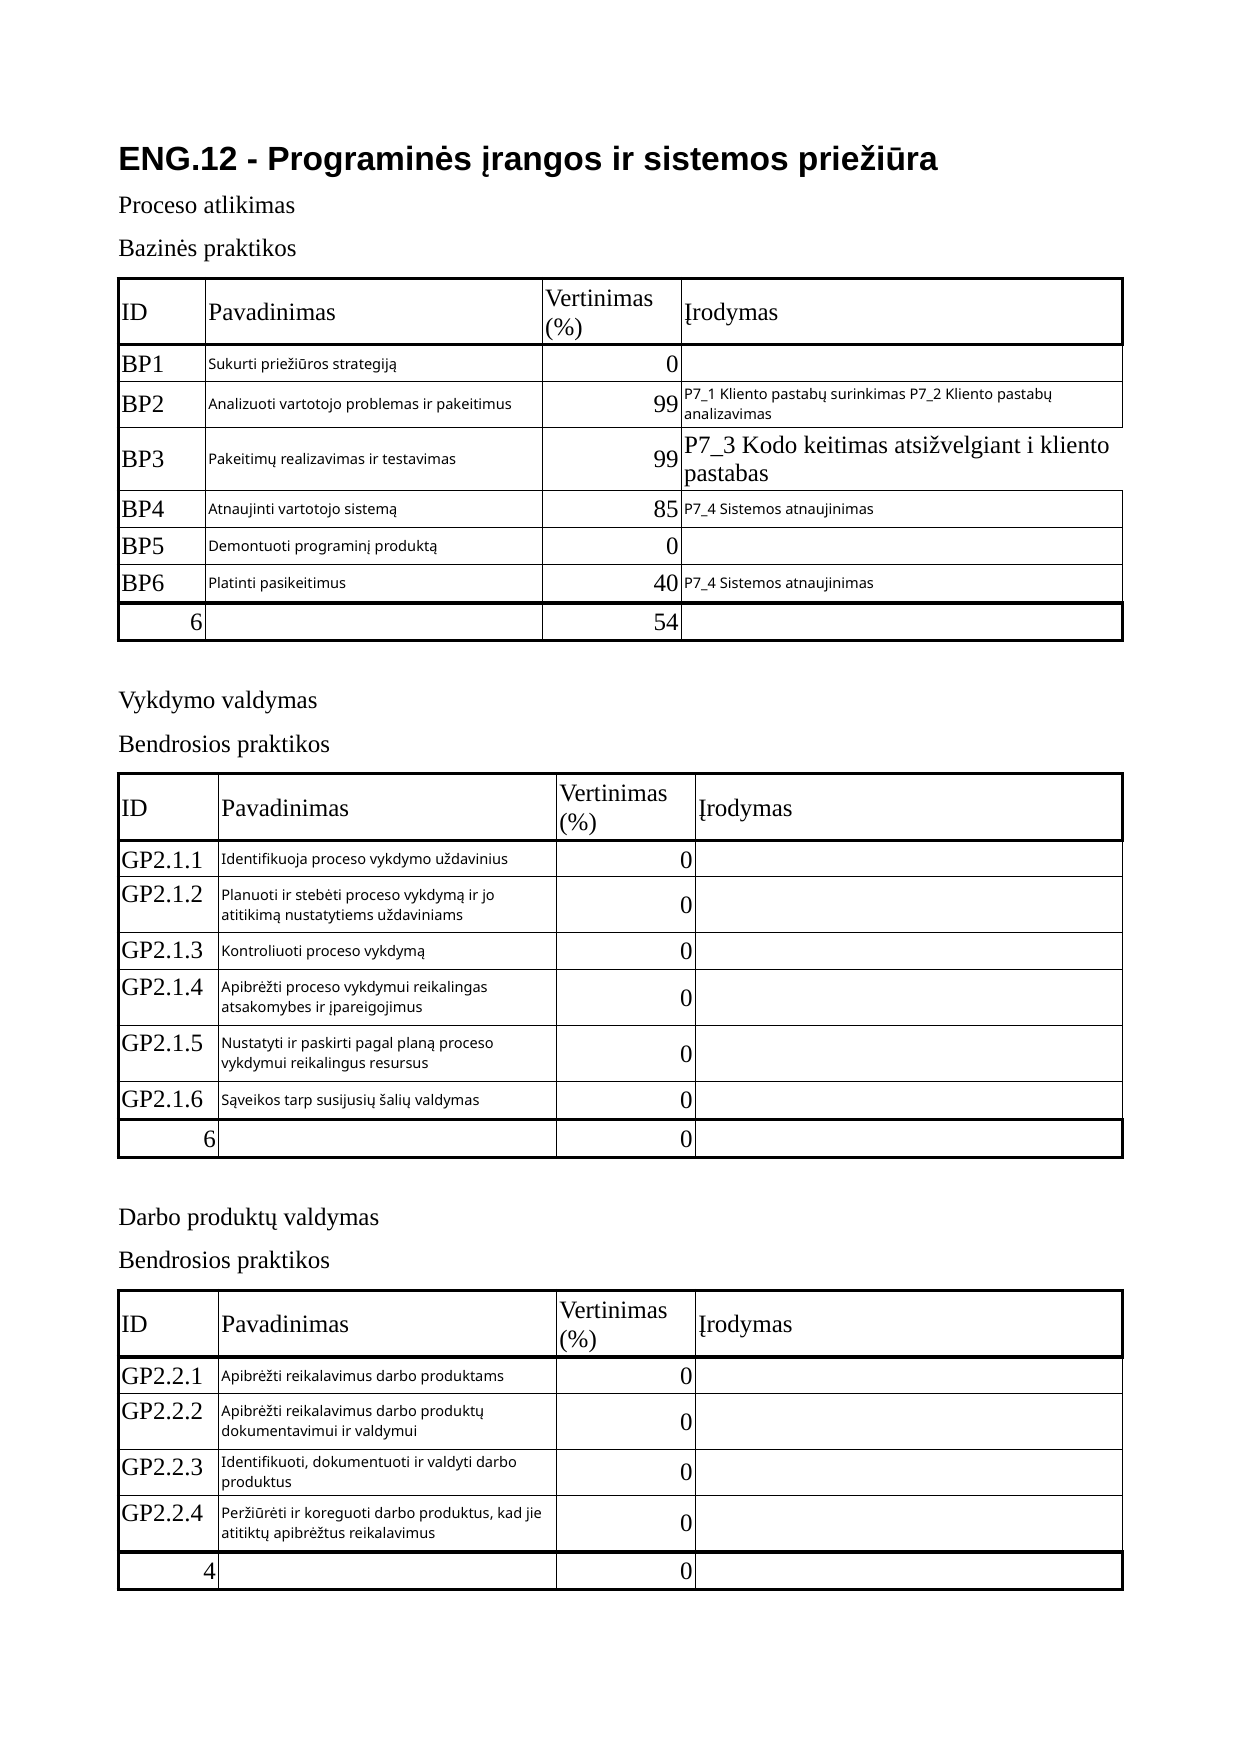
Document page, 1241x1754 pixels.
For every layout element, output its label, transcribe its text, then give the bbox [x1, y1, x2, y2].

table_cell [696, 1121, 1121, 1156]
table_cell 0 [557, 877, 695, 932]
text Vykdymo valdymas [118, 686, 1122, 714]
table_cell Sąveikos tarp susijusių šalių valdymas [219, 1082, 556, 1118]
table_cell 4 [120, 1554, 218, 1588]
table_header ID [120, 775, 218, 839]
table_cell Apibrėžti reikalavimus darbo produktų dokumentavimui ir valdymui [219, 1394, 556, 1449]
text Bazinės praktikos [118, 233, 1122, 262]
table_cell BP5 [120, 528, 205, 564]
table_cell GP2.1.2 [120, 877, 218, 932]
table_cell P7_1 Kliento pastabų surinkimas P7_2 Kliento pastabų analizavimas [682, 382, 1122, 427]
table_cell [682, 528, 1122, 564]
table_header ID [120, 1292, 218, 1355]
table_cell GP2.1.4 [120, 970, 218, 1025]
text Bendrosios praktikos [118, 729, 1122, 758]
table_cell 0 [557, 842, 695, 876]
table_cell 40 [543, 565, 681, 601]
table_cell [696, 842, 1122, 876]
table_cell GP2.1.5 [120, 1026, 218, 1081]
table_cell 0 [543, 346, 681, 381]
table_cell P7_4 Sistemos atnaujinimas [682, 565, 1122, 601]
table_header Vertinimas (%) [543, 280, 681, 343]
table_cell [682, 605, 1121, 639]
table_cell Platinti pasikeitimus [206, 565, 542, 601]
table_cell Nustatyti ir paskirti pagal planą proceso vykdymui reikalingus resursus [219, 1026, 556, 1081]
table_cell Demontuoti programinį produktą [206, 528, 542, 564]
table_cell [219, 1554, 556, 1588]
table_cell 0 [557, 1359, 695, 1393]
table_cell [219, 1121, 556, 1156]
table_cell [696, 1026, 1122, 1081]
table_cell BP3 [120, 428, 205, 490]
table_header Pavadinimas [206, 280, 542, 343]
table_cell BP4 [120, 491, 205, 527]
table_cell 0 [557, 933, 695, 969]
table_cell [696, 1394, 1122, 1449]
table_header Įrodymas [696, 775, 1121, 839]
table_cell GP2.1.3 [120, 933, 218, 969]
table_cell Planuoti ir stebėti proceso vykdymą ir jo atitikimą nustatytiems uždaviniams [219, 877, 556, 932]
table_cell 0 [543, 528, 681, 564]
table_cell GP2.2.2 [120, 1394, 218, 1449]
table_cell Identifikuoja proceso vykdymo uždavinius [219, 842, 556, 876]
table_cell 85 [543, 491, 681, 527]
table_cell [206, 605, 542, 639]
table_cell P7_4 Sistemos atnaujinimas [682, 491, 1122, 527]
table_header Įrodymas [682, 280, 1121, 343]
text Bendrosios praktikos [118, 1246, 1122, 1274]
table_cell 54 [543, 605, 681, 639]
table_cell Peržiūrėti ir koreguoti darbo produktus, kad jie atitiktų apibrėžtus reikalavimus [219, 1496, 556, 1550]
table_header Vertinimas (%) [557, 1292, 695, 1355]
table_cell Apibrėžti proceso vykdymui reikalingas atsakomybes ir įpareigojimus [219, 970, 556, 1025]
table_cell 0 [557, 970, 695, 1025]
table_cell Sukurti priežiūros strategiją [206, 346, 542, 381]
table_cell GP2.1.6 [120, 1082, 218, 1118]
table_header Įrodymas [696, 1292, 1121, 1355]
table_cell [696, 970, 1122, 1025]
table_cell 0 [557, 1082, 695, 1118]
table_cell [696, 1496, 1122, 1550]
subtitle ENG.12 - Programinės įrangos ir sistemos priežiūra [118, 139, 1122, 178]
table_cell Atnaujinti vartotojo sistemą [206, 491, 542, 527]
table_cell 0 [557, 1026, 695, 1081]
table_cell [682, 346, 1122, 381]
table_header Pavadinimas [219, 775, 556, 839]
table_cell Apibrėžti reikalavimus darbo produktams [219, 1359, 556, 1393]
table_cell [696, 877, 1122, 932]
table_cell GP2.2.3 [120, 1450, 218, 1494]
table_cell [696, 1554, 1121, 1588]
table_cell 0 [557, 1554, 695, 1588]
table_cell Kontroliuoti proceso vykdymą [219, 933, 556, 969]
table_header Vertinimas (%) [557, 775, 695, 839]
table_cell 0 [557, 1394, 695, 1449]
text Darbo produktų valdymas [118, 1202, 1122, 1231]
table_cell BP1 [120, 346, 205, 381]
table_cell BP2 [120, 382, 205, 427]
table_cell Analizuoti vartotojo problemas ir pakeitimus [206, 382, 542, 427]
table_cell Pakeitimų realizavimas ir testavimas [206, 428, 542, 490]
table_cell 0 [557, 1121, 695, 1156]
table_cell [696, 1082, 1122, 1118]
table_cell [696, 1450, 1122, 1494]
table_header Pavadinimas [219, 1292, 556, 1355]
table_cell P7_3 Kodo keitimas atsižvelgiant i kliento pastabas [682, 428, 1122, 490]
table_cell [696, 1359, 1122, 1393]
table_cell GP2.2.1 [120, 1359, 218, 1393]
table_cell GP2.1.1 [120, 842, 218, 876]
table_cell 6 [120, 605, 205, 639]
table_cell [696, 933, 1122, 969]
table_cell 0 [557, 1450, 695, 1494]
table_cell GP2.2.4 [120, 1496, 218, 1550]
text Proceso atlikimas [118, 190, 1122, 219]
table_cell Identifikuoti, dokumentuoti ir valdyti darbo produktus [219, 1450, 556, 1494]
table_cell BP6 [120, 565, 205, 601]
table_cell 99 [543, 382, 681, 427]
table_header ID [120, 280, 205, 343]
table_cell 99 [543, 428, 681, 490]
table_cell 0 [557, 1496, 695, 1550]
table_cell 6 [120, 1121, 218, 1156]
